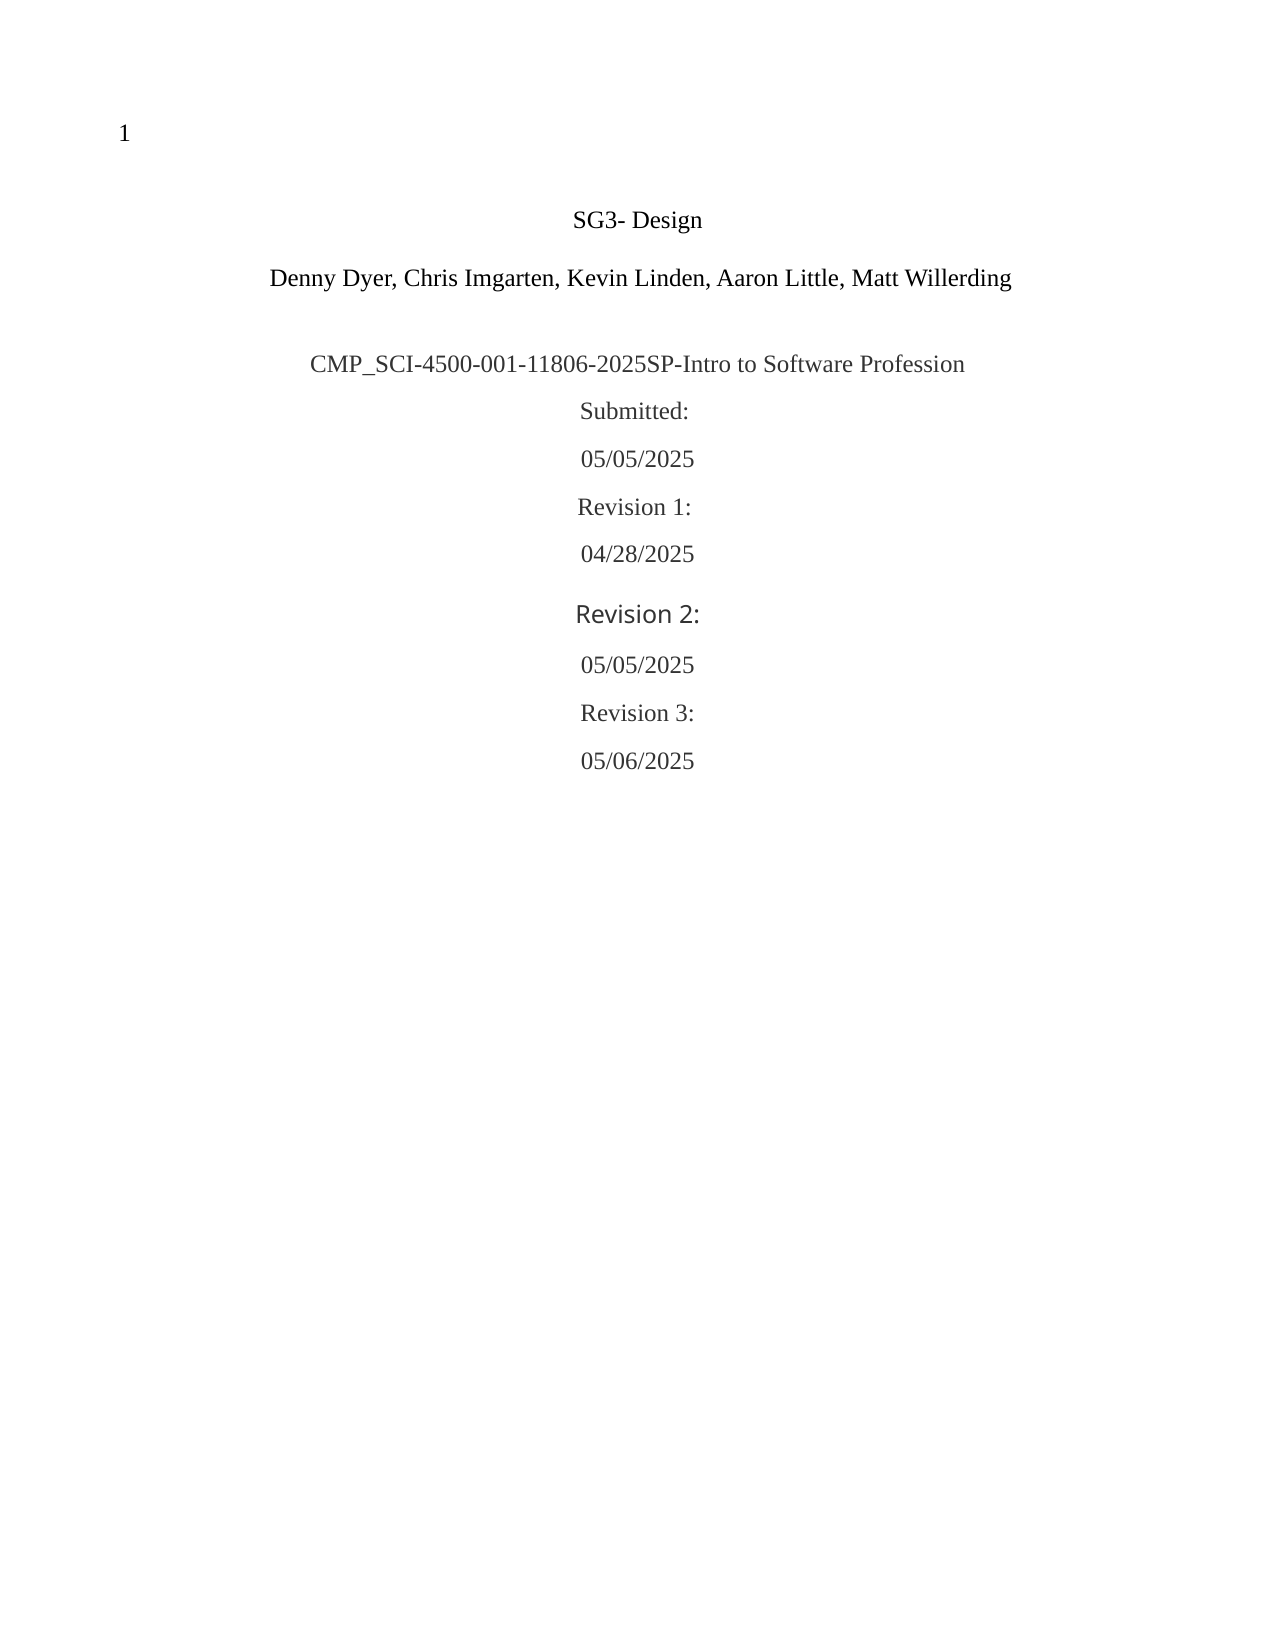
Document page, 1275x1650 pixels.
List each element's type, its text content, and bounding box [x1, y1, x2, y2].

text Revision 1: [118, 492, 1157, 520]
text 04/28/2025 [118, 539, 1157, 568]
text Revision 3: [118, 698, 1157, 727]
text CMP_SCI-4500-001-11806-2025SP-Intro to Software Profession [118, 349, 1157, 378]
text 05/06/2025 [118, 746, 1157, 774]
text 05/05/2025 [118, 651, 1157, 679]
text SG3- Design [118, 205, 1157, 234]
text Revision 2: [118, 597, 1157, 631]
text Denny Dyer, Chris Imgarten, Kevin Linden, Aaron Little, Matt Willerding [118, 263, 1157, 291]
text 05/05/2025 [118, 444, 1157, 473]
text Submitted: [118, 396, 1157, 425]
